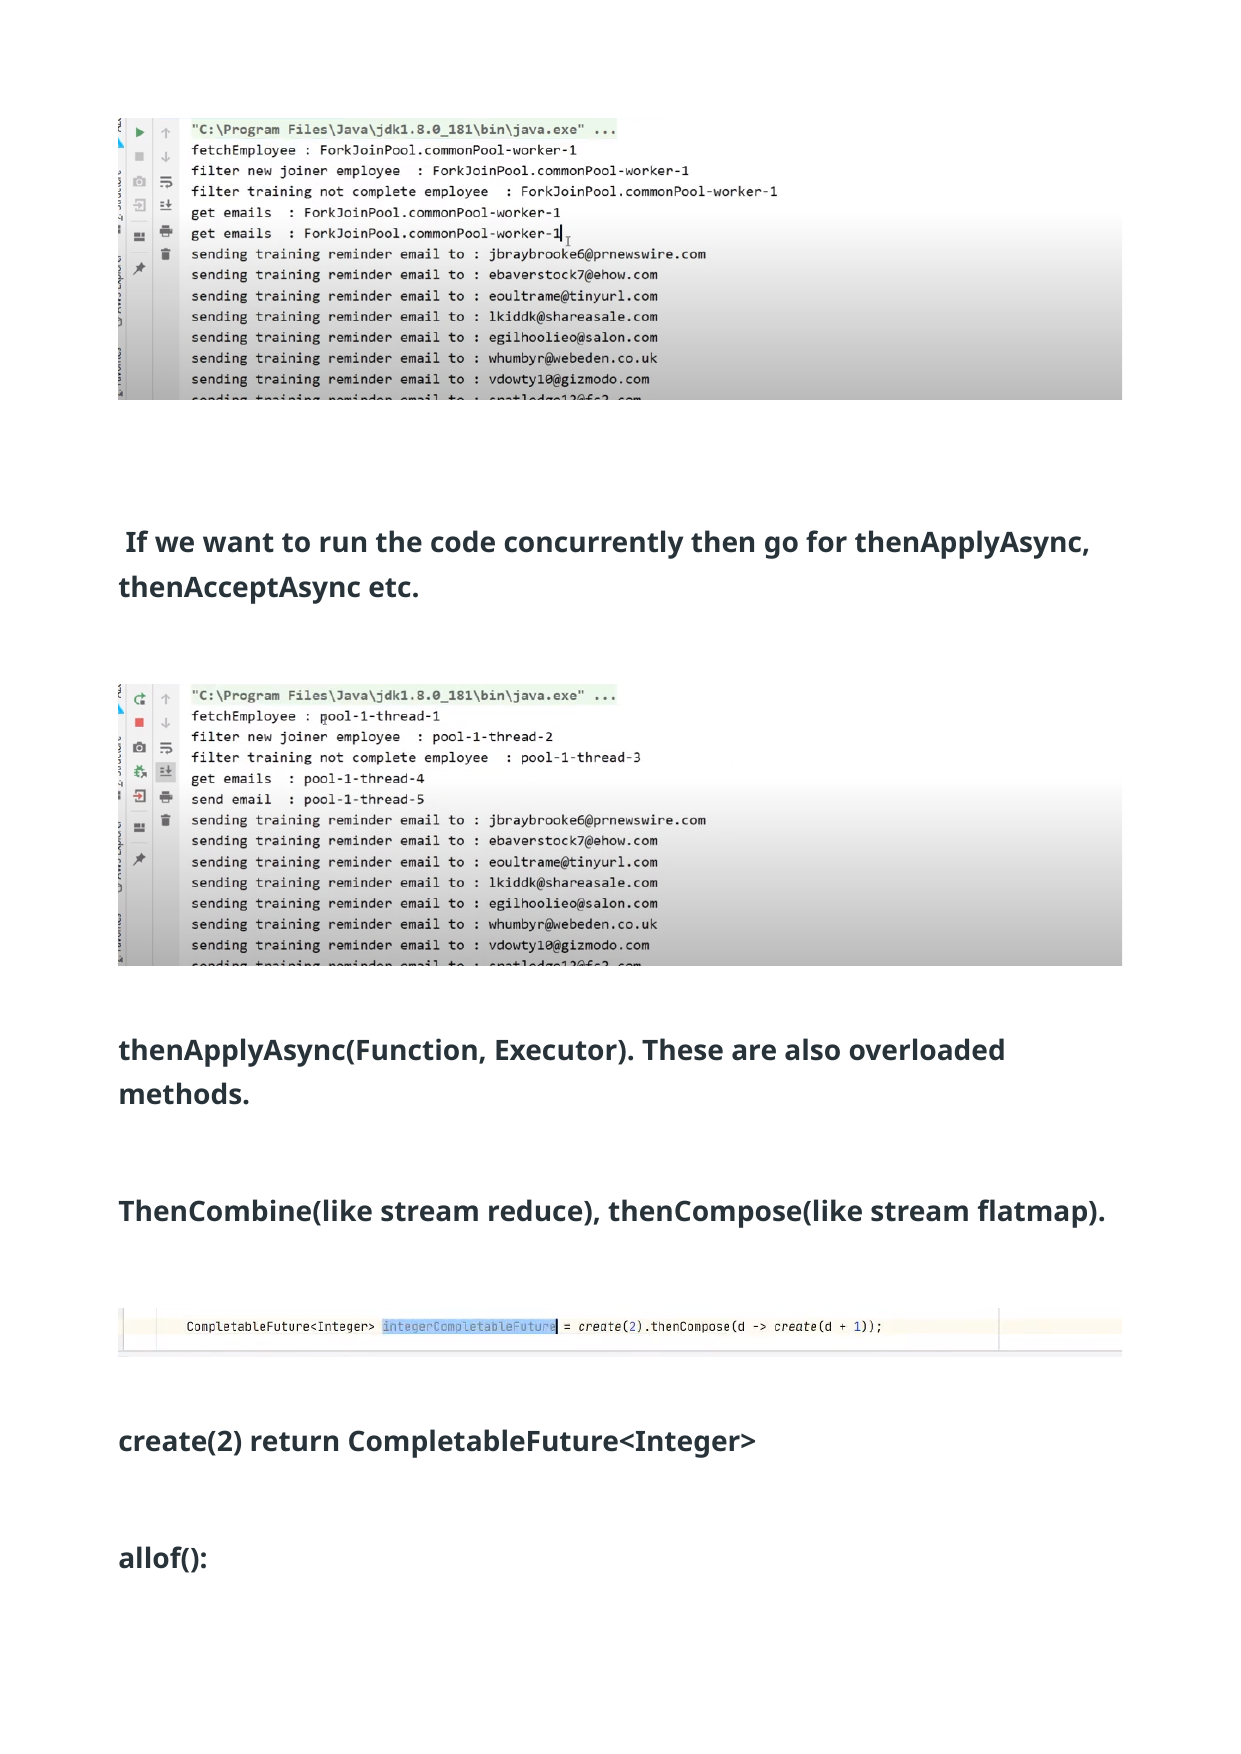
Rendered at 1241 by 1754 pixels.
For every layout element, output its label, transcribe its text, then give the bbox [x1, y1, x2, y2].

text allof(): [118, 1538, 1122, 1577]
text create(2) return CompletableFuture<Integer> [118, 1421, 1122, 1459]
picture [118, 684, 1123, 966]
text thenApplyAsync(Function, Executor). These are also overloaded methods. [118, 1030, 1122, 1113]
picture [118, 1308, 1123, 1357]
text ThenCombine(like stream reduce), thenCompose(like stream flatmap). [118, 1192, 1122, 1230]
text If we want to run the code concurrently then go for thenApplyAsync, thenAcceptAsync etc. [118, 523, 1122, 605]
picture [118, 118, 1123, 400]
